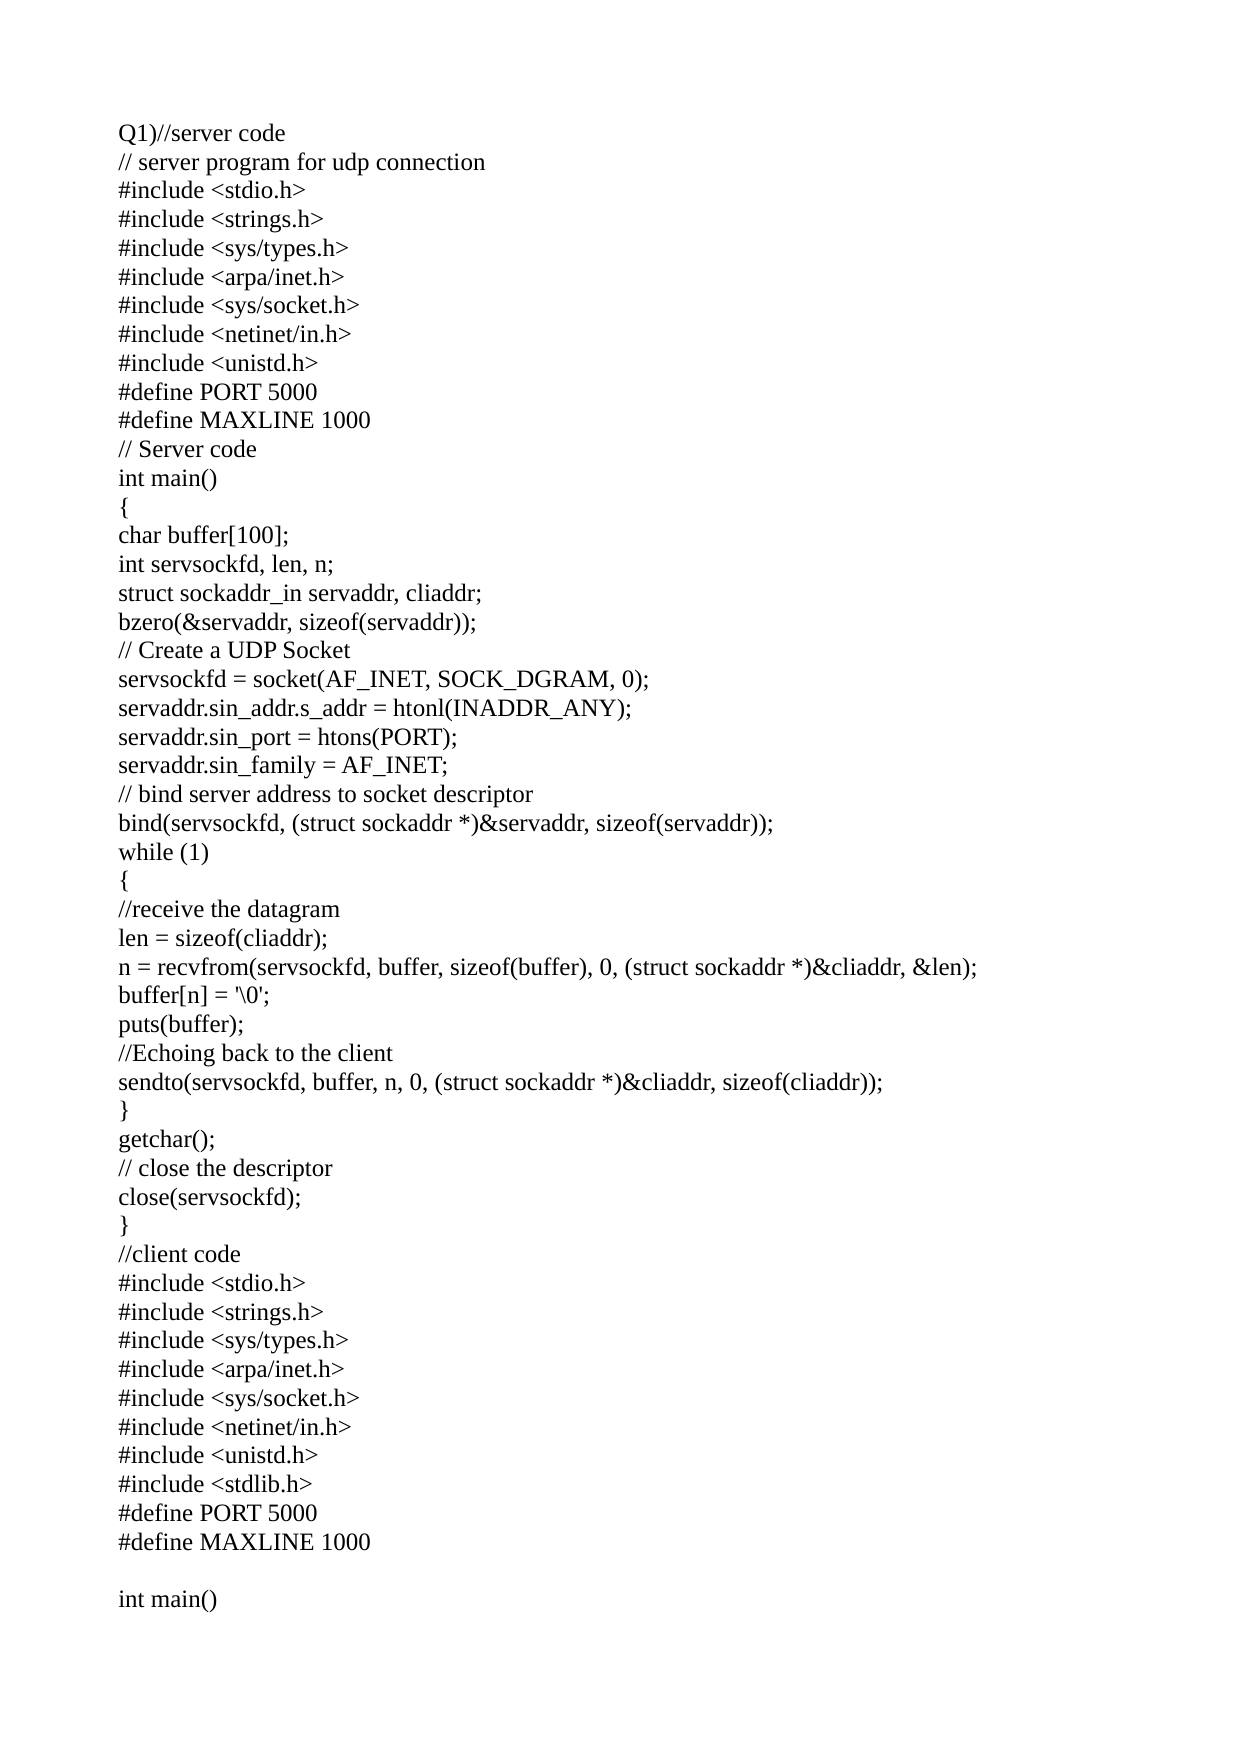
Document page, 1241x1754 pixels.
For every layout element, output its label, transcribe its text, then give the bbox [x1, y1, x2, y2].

text Q1)//server code [118, 118, 1122, 147]
text #include <netinet/in.h> [118, 1412, 1122, 1441]
text #include <unistd.h> [118, 348, 1122, 377]
text sendto(servsockfd, buffer, n, 0, (struct sockaddr *)&cliaddr, sizeof(cliaddr)); [118, 1067, 1122, 1096]
text bzero(&servaddr, sizeof(servaddr)); [118, 607, 1122, 636]
text #define MAXLINE 1000 [118, 1527, 1122, 1556]
text //Echoing back to the client [118, 1038, 1122, 1067]
text servaddr.sin_addr.s_addr = htonl(INADDR_ANY); [118, 693, 1122, 722]
text #include <netinet/in.h> [118, 319, 1122, 348]
text #include <sys/socket.h> [118, 1383, 1122, 1412]
text char buffer[100]; [118, 521, 1122, 549]
text #include <stdio.h> [118, 1268, 1122, 1297]
text // Create a UDP Socket [118, 636, 1122, 664]
text close(servsockfd); [118, 1182, 1122, 1211]
text } [118, 1211, 1122, 1239]
text #include <strings.h> [118, 1297, 1122, 1326]
text #include <arpa/inet.h> [118, 1354, 1122, 1383]
text getchar(); [118, 1124, 1122, 1153]
text //receive the datagram [118, 894, 1122, 923]
text { [118, 866, 1122, 894]
text int servsockfd, len, n; [118, 549, 1122, 578]
text len = sizeof(cliaddr); [118, 923, 1122, 952]
text #include <strings.h> [118, 204, 1122, 233]
text #include <stdio.h> [118, 176, 1122, 204]
text #include <sys/socket.h> [118, 291, 1122, 319]
text n = recvfrom(servsockfd, buffer, sizeof(buffer), 0, (struct sockaddr *)&cliaddr, &len); [118, 952, 1122, 981]
text // bind server address to socket descriptor [118, 779, 1122, 808]
text #include <sys/types.h> [118, 233, 1122, 262]
text #include <sys/types.h> [118, 1326, 1122, 1354]
text // close the descriptor [118, 1153, 1122, 1182]
text servaddr.sin_port = htons(PORT); [118, 722, 1122, 751]
text #include <stdlib.h> [118, 1469, 1122, 1498]
text #define PORT 5000 [118, 377, 1122, 406]
text #include <arpa/inet.h> [118, 262, 1122, 291]
text buffer[n] = '\0'; [118, 981, 1122, 1009]
text //client code [118, 1239, 1122, 1268]
text #define MAXLINE 1000 [118, 406, 1122, 434]
text #include <unistd.h> [118, 1441, 1122, 1469]
text bind(servsockfd, (struct sockaddr *)&servaddr, sizeof(servaddr)); [118, 808, 1122, 837]
text int main() [118, 1584, 1122, 1613]
text while (1) [118, 837, 1122, 866]
text servaddr.sin_family = AF_INET; [118, 751, 1122, 779]
text // Server code [118, 434, 1122, 463]
text #define PORT 5000 [118, 1498, 1122, 1527]
text { [118, 492, 1122, 521]
text puts(buffer); [118, 1009, 1122, 1038]
text // server program for udp connection [118, 147, 1122, 176]
text servsockfd = socket(AF_INET, SOCK_DGRAM, 0); [118, 664, 1122, 693]
text int main() [118, 463, 1122, 492]
text struct sockaddr_in servaddr, cliaddr; [118, 578, 1122, 607]
text } [118, 1096, 1122, 1124]
